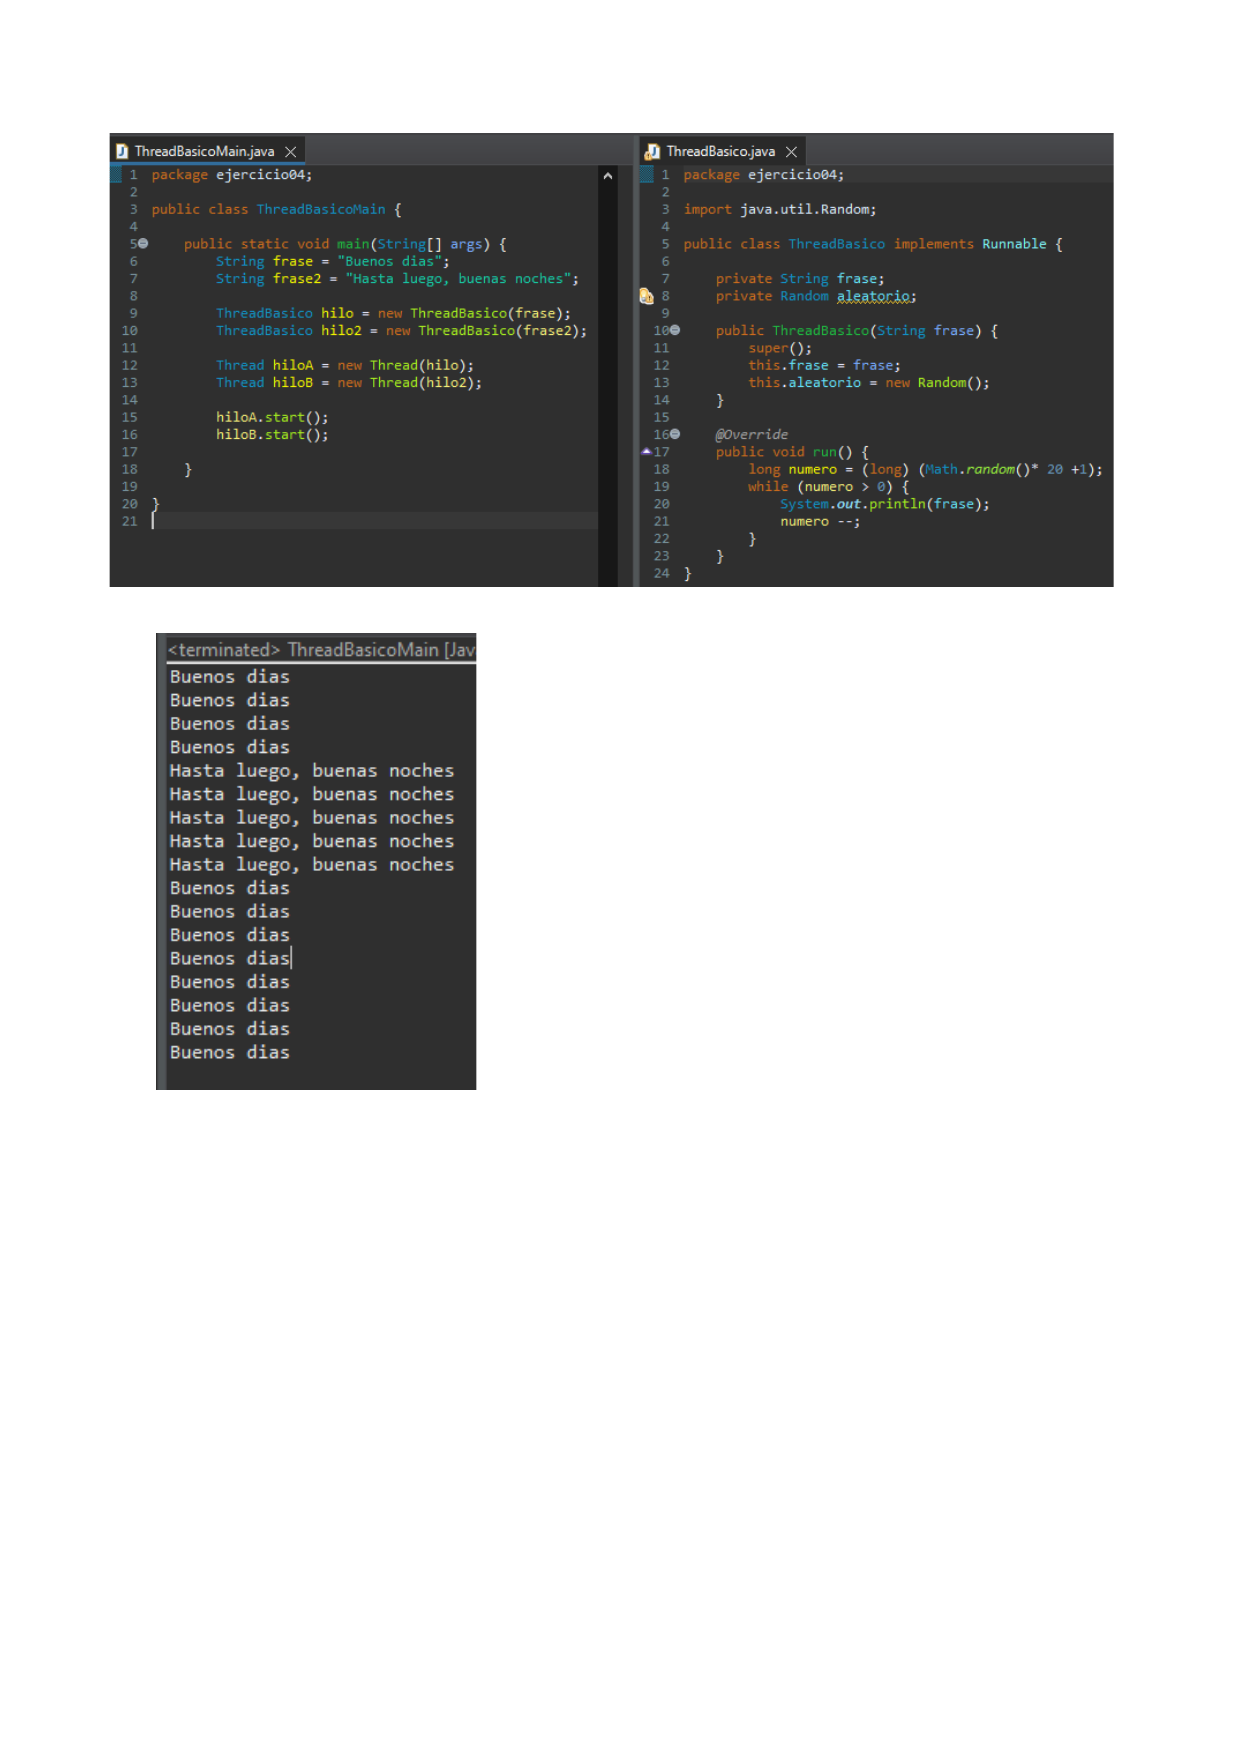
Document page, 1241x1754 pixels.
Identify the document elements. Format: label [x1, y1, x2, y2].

picture [156, 633, 477, 1090]
picture [109, 133, 1114, 587]
